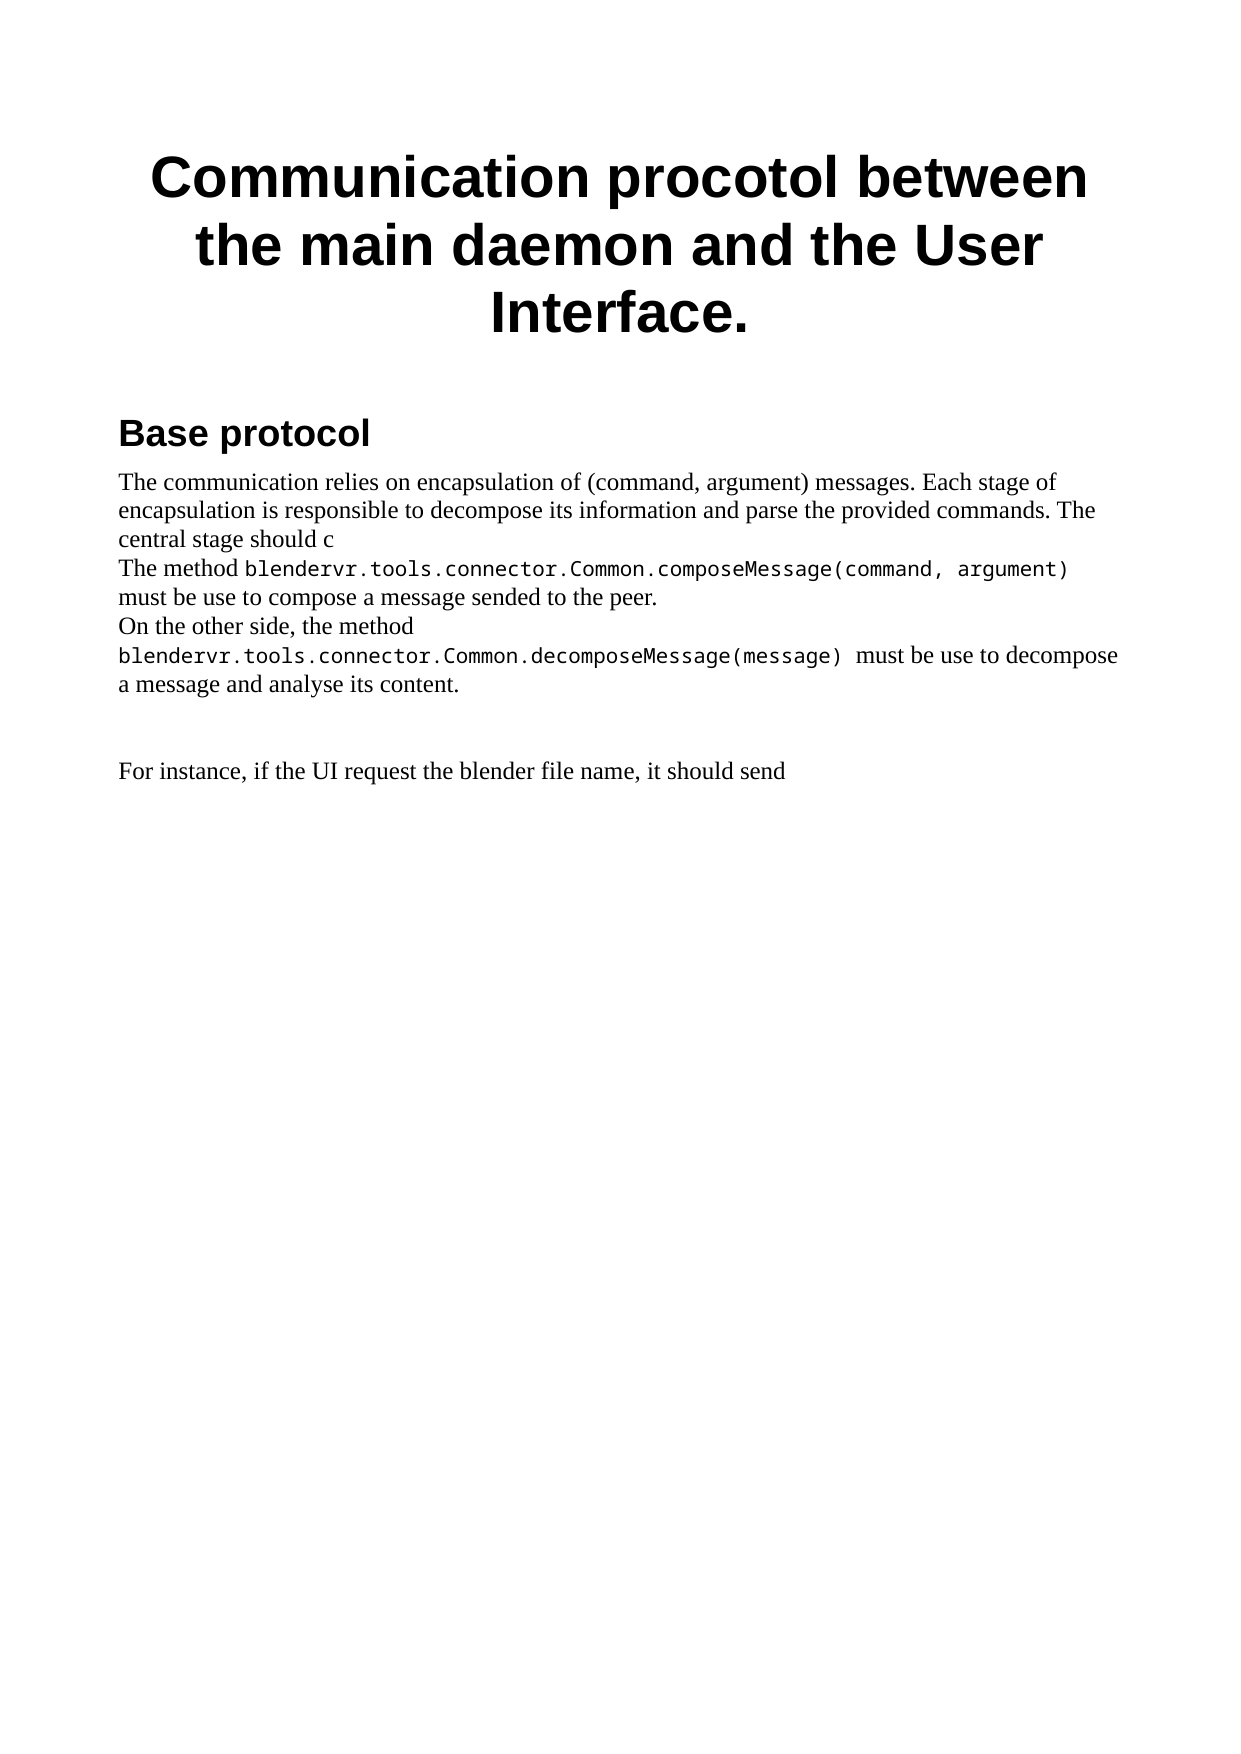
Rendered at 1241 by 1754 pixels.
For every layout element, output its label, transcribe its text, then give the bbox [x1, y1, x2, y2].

title Communication procotol between the main daemon and the User Interface. [118, 143, 1122, 344]
text On the other side, the method blendervr.tools.connector.Common.decomposeMessage(message) must be use to decompose a message and analyse its content. [118, 611, 1122, 698]
subtitle Base protocol [118, 411, 1122, 454]
text For instance, if the UI request the blender file name, it should send [118, 756, 1122, 784]
text The method blendervr.tools.connector.Common.composeMessage(command, argument) must be use to compose a message sended to the peer. [118, 553, 1122, 611]
text The communication relies on encapsulation of (command, argument) messages. Each stage of encapsulation is responsible to decompose its information and parse the provided commands. The central stage should c [118, 467, 1122, 553]
